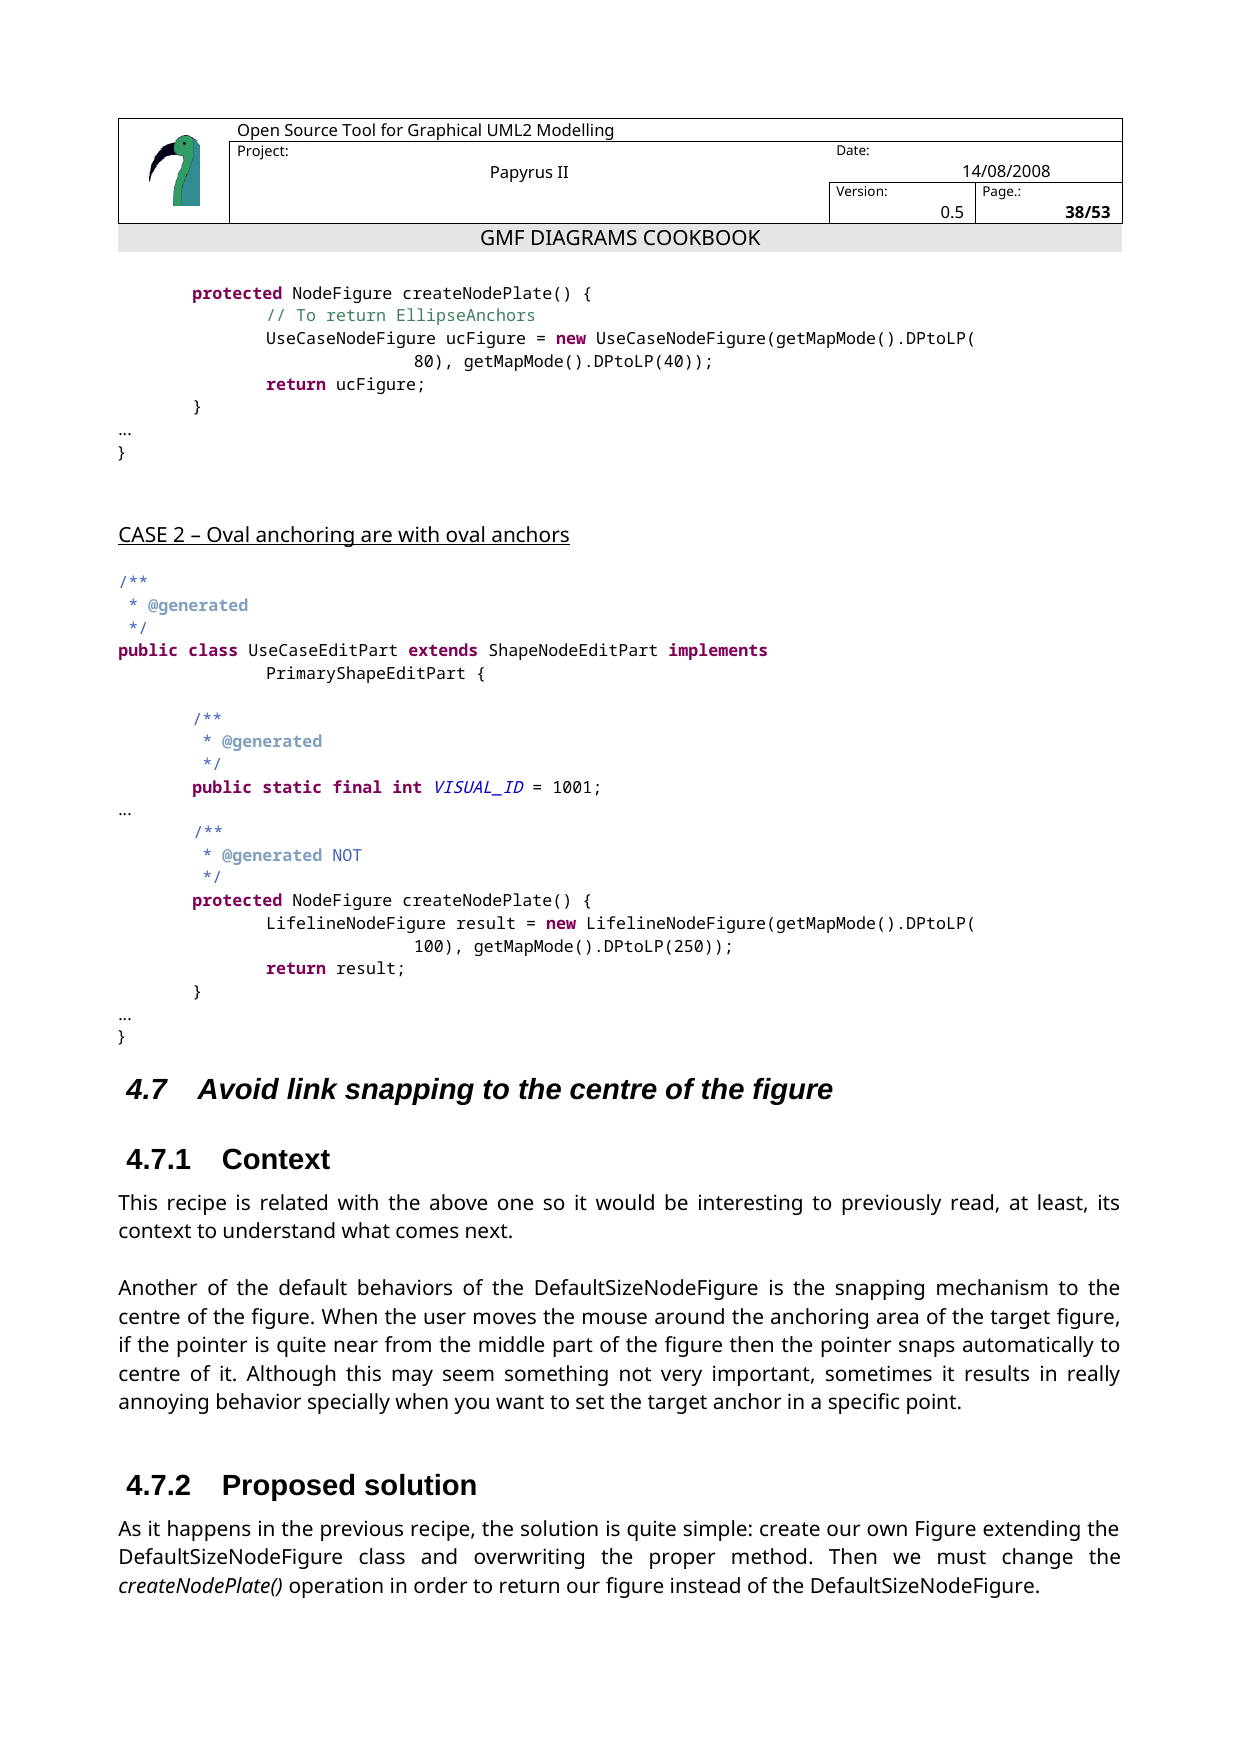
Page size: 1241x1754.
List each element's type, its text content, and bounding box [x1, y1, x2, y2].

text } [118, 980, 1122, 1002]
text public static final int VISUAL_ID = 1001; [118, 775, 1122, 798]
text /** [118, 821, 1122, 843]
subtitle Proposed solution [118, 1469, 1122, 1502]
text } [118, 395, 1122, 417]
text protected NodeFigure createNodePlate() { [118, 889, 1122, 912]
text ... [118, 1002, 1122, 1025]
text /** [118, 707, 1122, 730]
text * @generated NOT [118, 843, 1122, 866]
text // To return EllipseAnchors [118, 304, 1122, 327]
text } [118, 440, 1122, 463]
text * @generated [118, 730, 1122, 753]
text As it happens in the previous recipe, the solution is quite simple: create our own Figure extending the DefaultSizeNodeFigure class and overwriting the proper method. Then we must change the createNodePlate() operation in order to return our figure instead of the DefaultSizeNodeFigure. [118, 1514, 1122, 1599]
text 100), getMapMode().DPtoLP(250)); [118, 934, 1122, 957]
text PrimaryShapeEditPart { [118, 662, 1122, 684]
text protected NodeFigure createNodePlate() { [118, 281, 1122, 304]
text * @generated [118, 594, 1122, 616]
text /** [118, 571, 1122, 594]
text Another of the default behaviors of the DefaultSizeNodeFigure is the snapping mechanism to the centre of the figure. When the user moves the mouse around the anchoring area of the target figure, if the pointer is quite near from the middle part of the figure then the pointer snaps automatically to centre of it. Although this may seem something not very important, sometimes it results in really annoying behavior specially when you want to set the target anchor in a specific point. [118, 1273, 1122, 1416]
text UseCaseNodeFigure ucFigure = new UseCaseNodeFigure(getMapMode().DPtoLP( [118, 327, 1122, 349]
picture [147, 133, 201, 209]
text CASE 2 – Oval anchoring are with oval anchors [118, 520, 1122, 548]
text ... [118, 798, 1122, 821]
subtitle Context [118, 1143, 1122, 1176]
text */ [118, 616, 1122, 639]
text */ [118, 753, 1122, 775]
text return ucFigure; [118, 372, 1122, 395]
text } [118, 1025, 1122, 1048]
text return result; [118, 957, 1122, 980]
text public class UseCaseEditPart extends ShapeNodeEditPart implements [118, 639, 1122, 662]
text 80), getMapMode().DPtoLP(40)); [118, 349, 1122, 372]
text */ [118, 866, 1122, 889]
text LifelineNodeFigure result = new LifelineNodeFigure(getMapMode().DPtoLP( [118, 912, 1122, 934]
text This recipe is related with the above one so it would be interesting to previously read, at least, its context to understand what comes next. [118, 1188, 1122, 1245]
subtitle Avoid link snapping to the centre of the figure [118, 1073, 1122, 1105]
text ... [118, 417, 1122, 440]
